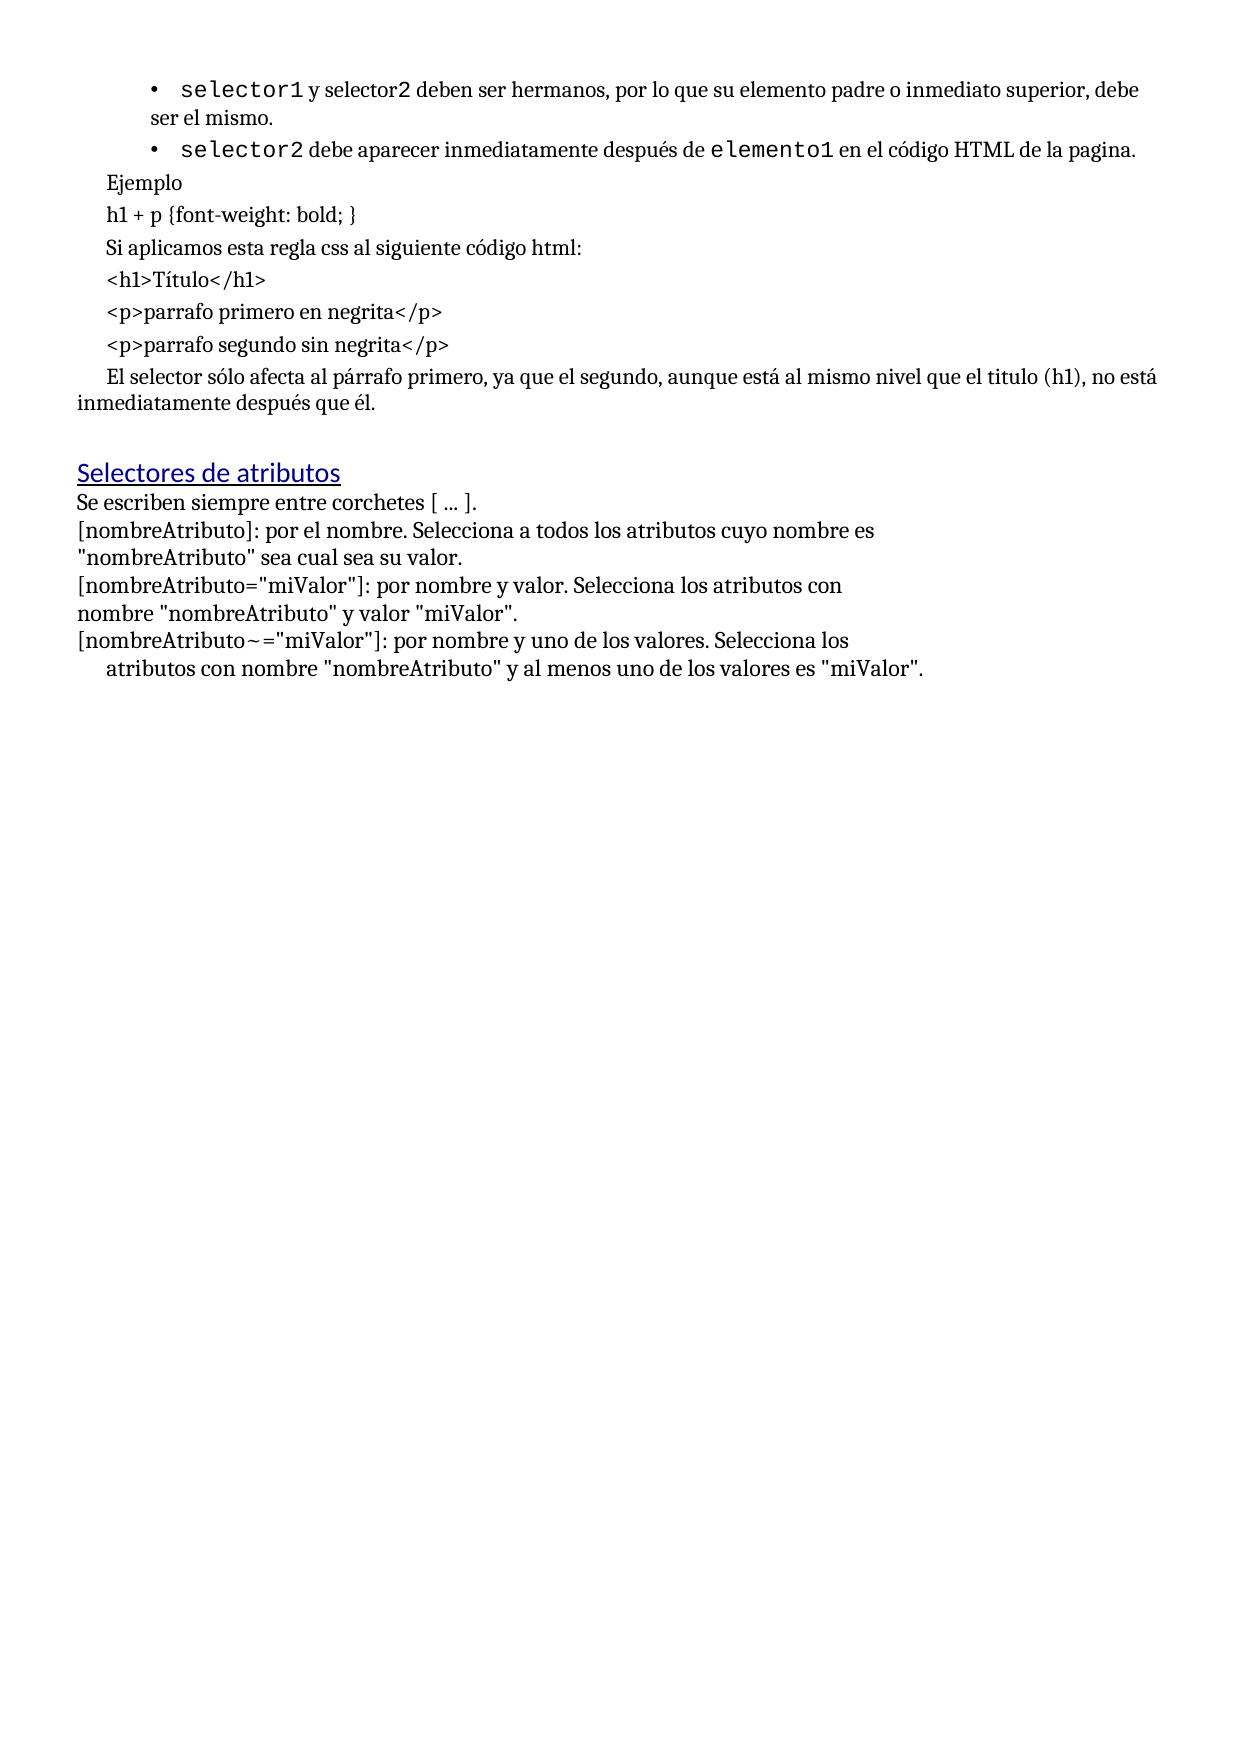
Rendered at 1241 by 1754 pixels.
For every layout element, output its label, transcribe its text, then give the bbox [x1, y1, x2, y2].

text nombre "nombreAtributo" y valor "miValor". [77, 599, 1163, 627]
text [nombreAtributo="miValor"]: por nombre y valor. Selecciona los atributos con [77, 572, 1163, 599]
text atributos con nombre "nombreAtributo" y al menos uno de los valores es "miValor". [77, 655, 1163, 682]
text Ejemplo [77, 170, 1163, 196]
text <h1>Título</h1> [77, 267, 1163, 293]
text "nombreAtributo" sea cual sea su valor. [77, 544, 1163, 572]
text Si aplicamos esta regla css al siguiente código html: [77, 234, 1163, 261]
text El selector sólo afecta al párrafo primero, ya que el segundo, aunque está al mismo nivel que el titulo (h1), no está inmediatamente después que él. [77, 364, 1163, 416]
list selector2 debe aparecer inmediatamente después de elemento1 en el código HTML de la pagina. [121, 137, 1163, 164]
text <p>parrafo primero en negrita</p> [77, 299, 1163, 326]
text h1 + p {font-weight: bold; } [77, 202, 1163, 229]
text Selectores de atributos [77, 455, 1163, 489]
list selector1 y selector2 deben ser hermanos, por lo que su elemento padre o inmediato superior, debe ser el mismo. [121, 77, 1163, 131]
text [nombreAtributo~="miValor"]: por nombre y uno de los valores. Selecciona los [77, 627, 1163, 655]
text <p>parrafo segundo sin negrita</p> [77, 331, 1163, 358]
text [nombreAtributo]: por el nombre. Selecciona a todos los atributos cuyo nombre es [77, 517, 1163, 544]
text Se escriben siempre entre corchetes [ ... ]. [77, 489, 1163, 517]
